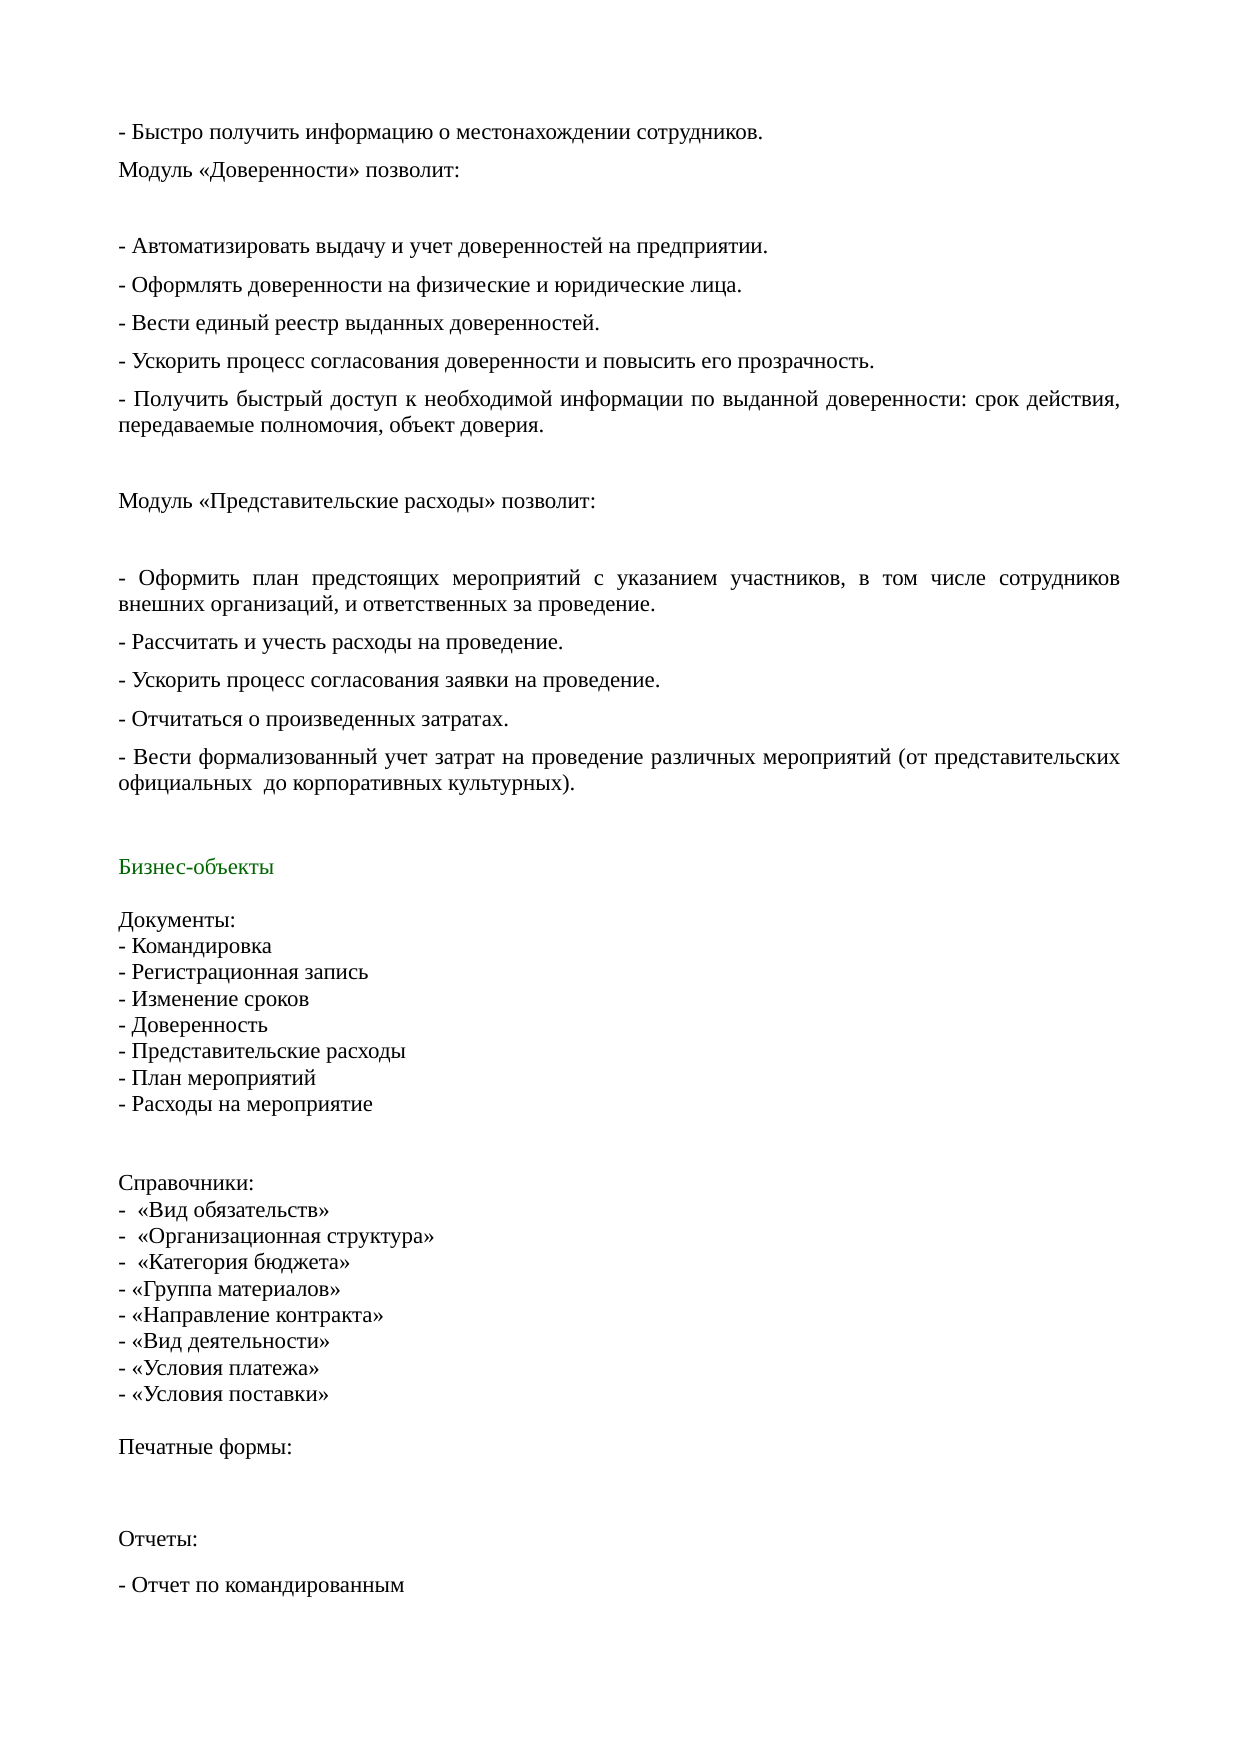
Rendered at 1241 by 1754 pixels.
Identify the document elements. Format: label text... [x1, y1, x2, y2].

text - Оформить план предстоящих мероприятий с указанием участников, в том числе сотрудников внешних организаций, и ответственных за проведение. [118, 564, 1122, 617]
text - Получить быстрый доступ к необходимой информации по выданной доверенности: срок действия, передаваемые полномочия, объект доверия. [118, 385, 1122, 438]
text - Ускорить процесс согласования заявки на проведение. [118, 666, 1122, 693]
text Модуль «Доверенности» позволит: [118, 156, 1122, 183]
text - Отчет по командированным [118, 1571, 1122, 1598]
text Бизнес-объекты [118, 853, 1122, 879]
text - Регистрационная запись [118, 958, 1122, 985]
text - Представительские расходы [118, 1037, 1122, 1064]
text - «Вид деятельности» [118, 1327, 1122, 1354]
text - Доверенность [118, 1011, 1122, 1037]
text - Оформлять доверенности на физические и юридические лица. [118, 271, 1122, 297]
text Документы: [118, 906, 1122, 932]
text - «Категория бюджета» [118, 1248, 1122, 1275]
text - План мероприятий [118, 1064, 1122, 1090]
text Модуль «Представительские расходы» позволит: [118, 488, 1122, 514]
text - Командировка [118, 932, 1122, 958]
text - Расходы на мероприятие [118, 1090, 1122, 1117]
text - Быстро получить информацию о местонахождении сотрудников. [118, 118, 1122, 144]
text - «Направление контракта» [118, 1301, 1122, 1327]
text - Изменение сроков [118, 985, 1122, 1011]
text - «Группа материалов» [118, 1275, 1122, 1301]
text - Отчитаться о произведенных затратах. [118, 704, 1122, 731]
text Печатные формы: [118, 1433, 1122, 1459]
text - «Организационная структура» [118, 1222, 1122, 1248]
text - Рассчитать и учесть расходы на проведение. [118, 628, 1122, 655]
text - Ускорить процесс согласования доверенности и повысить его прозрачность. [118, 347, 1122, 373]
text - «Условия поставки» [118, 1380, 1122, 1406]
text - Автоматизировать выдачу и учет доверенностей на предприятии. [118, 232, 1122, 259]
text - Вести единый реестр выданных доверенностей. [118, 309, 1122, 335]
text - «Условия платежа» [118, 1354, 1122, 1380]
text - Вести формализованный учет затрат на проведение различных мероприятий (от представительских официальных до корпоративных культурных). [118, 743, 1122, 795]
text Отчеты: [118, 1525, 1122, 1551]
text Справочники: [118, 1169, 1122, 1196]
text - «Вид обязательств» [118, 1196, 1122, 1222]
